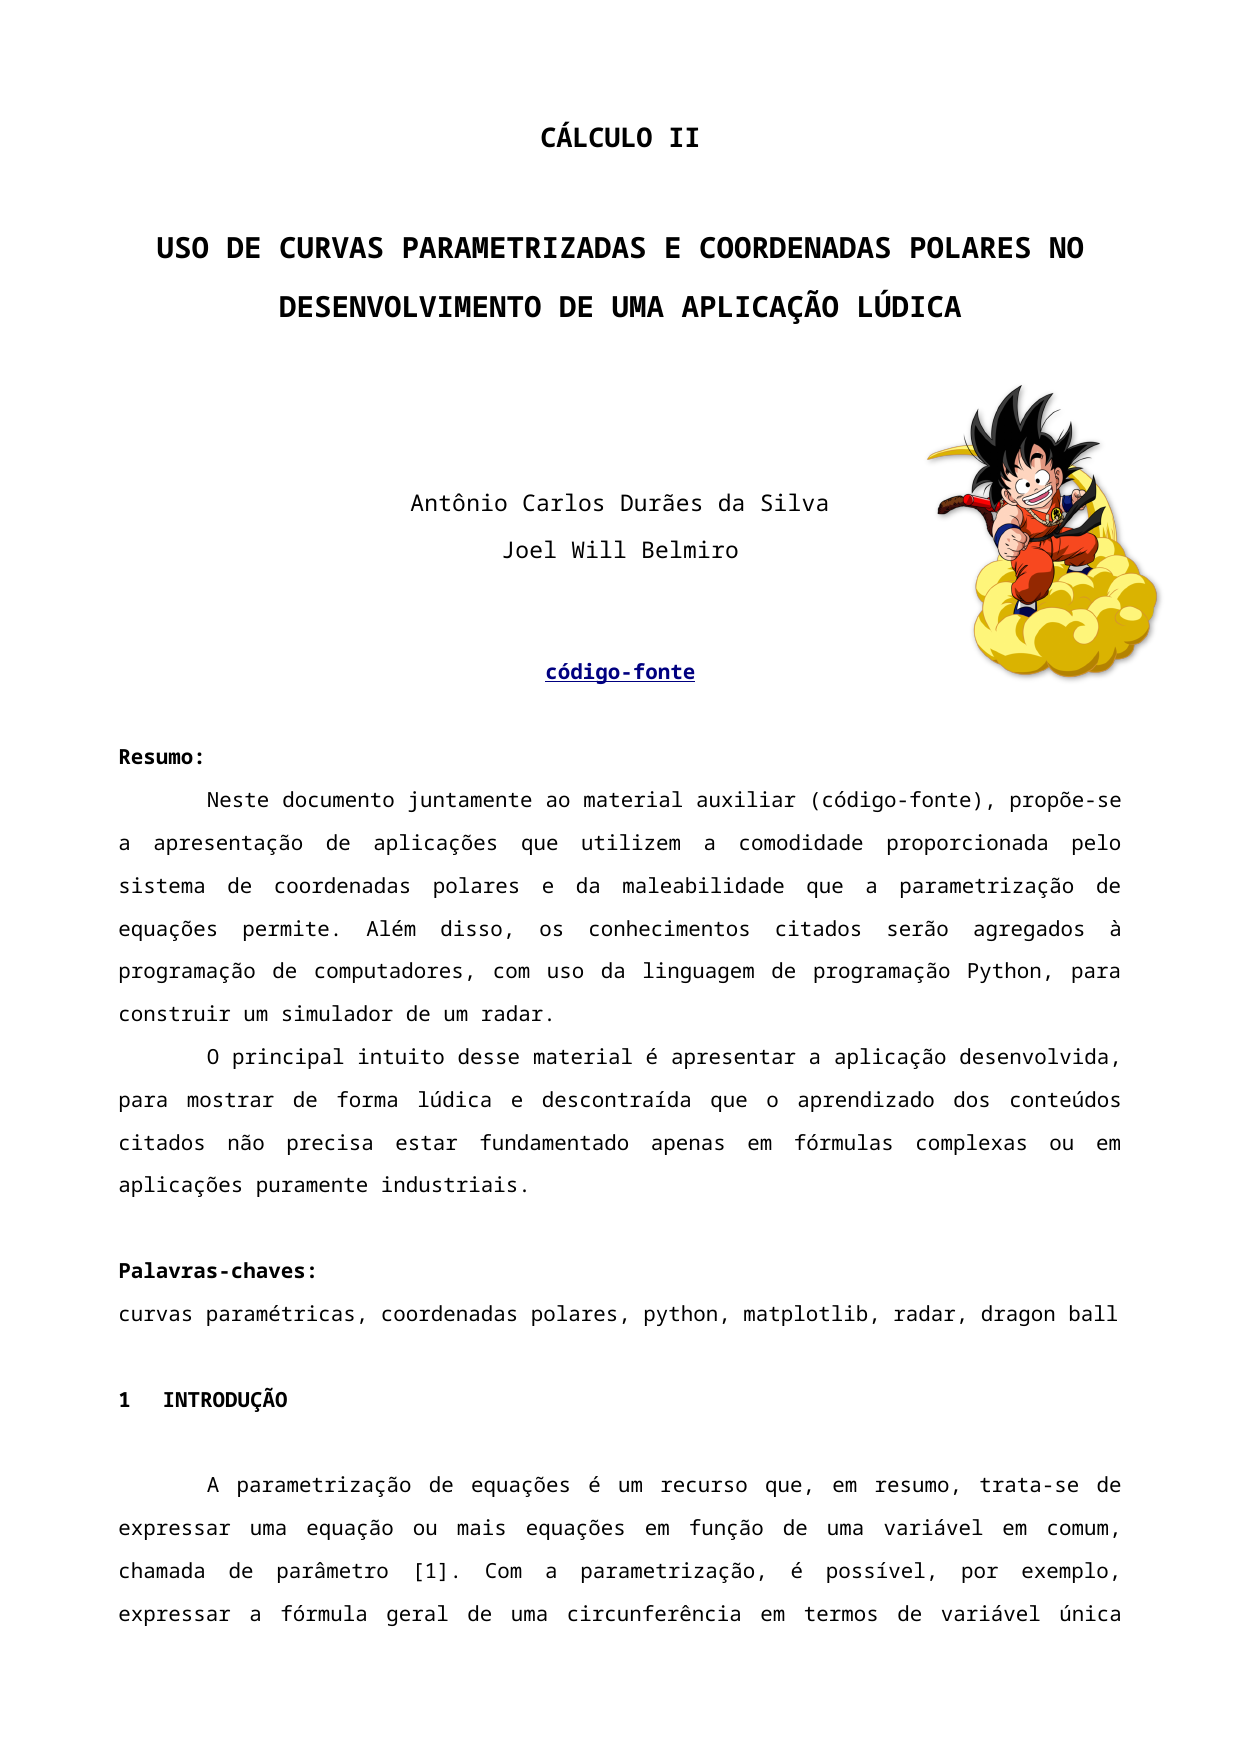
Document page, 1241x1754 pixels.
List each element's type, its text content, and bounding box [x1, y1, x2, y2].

text Resumo: [118, 742, 1122, 771]
text Palavras-chaves: [118, 1256, 1122, 1284]
text Joel Will Belmiro [118, 533, 916, 564]
text código-fonte [118, 657, 916, 685]
text Neste documento juntamente ao material auxiliar (código-fonte), propõe-se a apresentação de aplicações que utilizem a comodidade proporcionada pelo sistema de coordenadas polares e da maleabilidade que a parametrização de equações permite. Além disso, os conhecimentos citados serão agregados à programação de computadores, com uso da linguagem de programação Python, para construir um simulador de um radar. [118, 785, 1122, 1028]
text USO DE CURVAS PARAMETRIZADAS E COORDENADAS POLARES NO DESENVOLVIMENTO DE UMA APLICAÇÃO LÚDICA [118, 227, 1122, 326]
text Antônio Carlos Durães da Silva [118, 487, 916, 518]
text A parametrização de equações é um recurso que, em resumo, trata-se de expressar uma equação ou mais equações em função de uma variável em comum, chamada de parâmetro [1]. Com a parametrização, é possível, por exemplo, expressar a fórmula geral de uma circunferência em termos de variável única [118, 1470, 1122, 1627]
text CÁLCULO II [118, 118, 1122, 155]
text curvas paramétricas, coordenadas polares, python, matplotlib, radar, dragon ball [118, 1299, 1122, 1327]
subtitle Introdução [118, 1384, 1122, 1413]
text O principal intuito desse material é apresentar a aplicação desenvolvida, para mostrar de forma lúdica e descontraída que o aprendizado dos conteúdos citados não precisa estar fundamentado apenas em fórmulas complexas ou em aplicações puramente industriais. [118, 1042, 1122, 1199]
picture [916, 372, 1168, 691]
